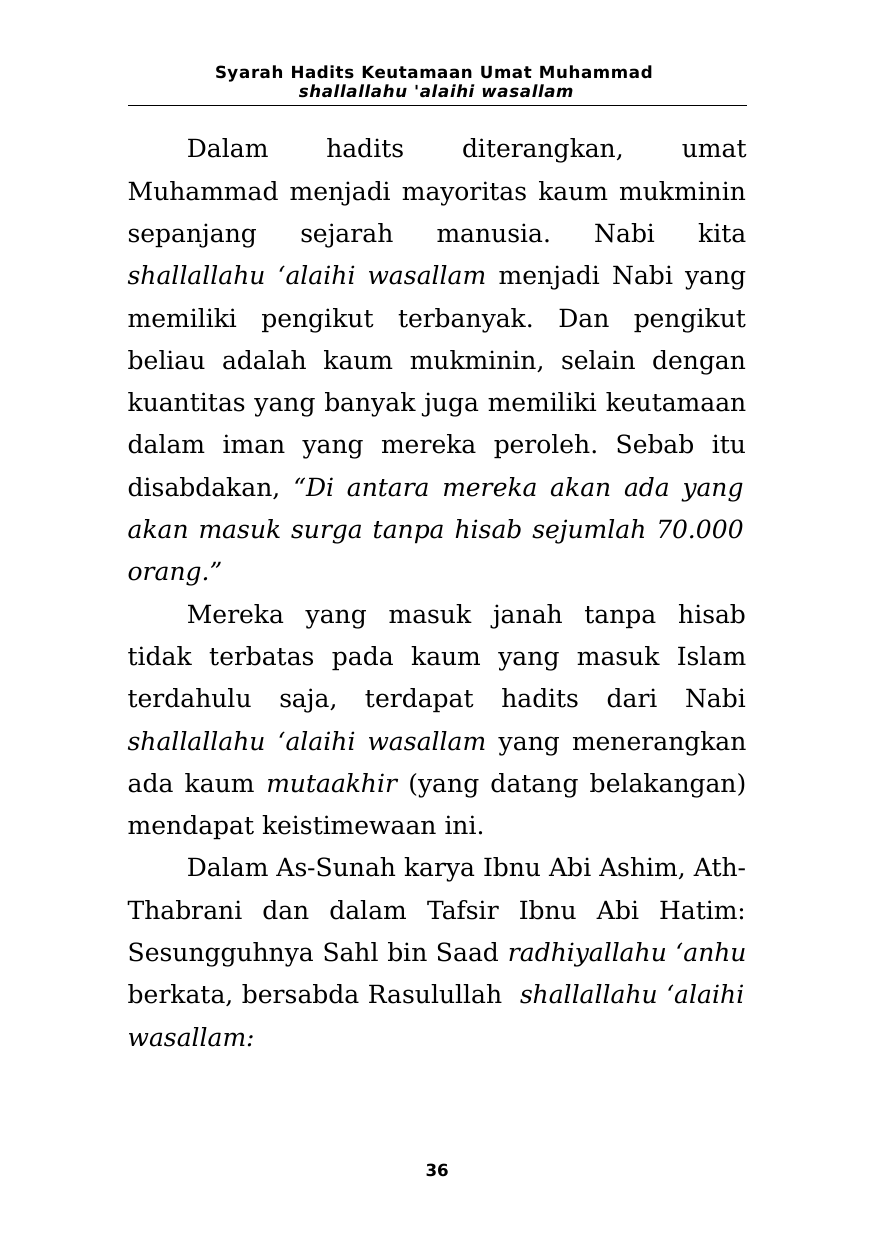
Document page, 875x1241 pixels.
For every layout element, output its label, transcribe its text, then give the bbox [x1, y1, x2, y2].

text Mereka yang masuk janah tanpa hisab tidak terbatas pada kaum yang masuk Islam terdahulu saja, terdapat hadits dari Nabi shallallahu ‘alaihi wasallam yang menerangkan ada kaum mutaakhir (yang datang belakangan) mendapat keistimewaan ini. [127, 600, 747, 840]
text Dalam hadits diterangkan, umat Muhammad menjadi mayoritas kaum mukminin sepanjang sejarah manusia. Nabi kita shallallahu ‘alaihi wasallam menjadi Nabi yang memiliki pengikut terbanyak. Dan pengikut beliau adalah kaum mukminin, selain dengan kuantitas yang banyak juga memiliki keutamaan dalam iman yang mereka peroleh. Sebab itu disabdakan, “Di antara mereka akan ada yang akan masuk surga tanpa hisab sejumlah 70.000 orang.” [127, 134, 747, 587]
text Dalam As-Sunah karya Ibnu Abi Ashim, Ath-Thabrani dan dalam Tafsir Ibnu Abi Hatim: Sesungguhnya Sahl bin Saad radhiyallahu ‘anhu berkata, bersabda Rasulullah shallallahu ‘alaihi wasallam: [127, 853, 747, 1052]
